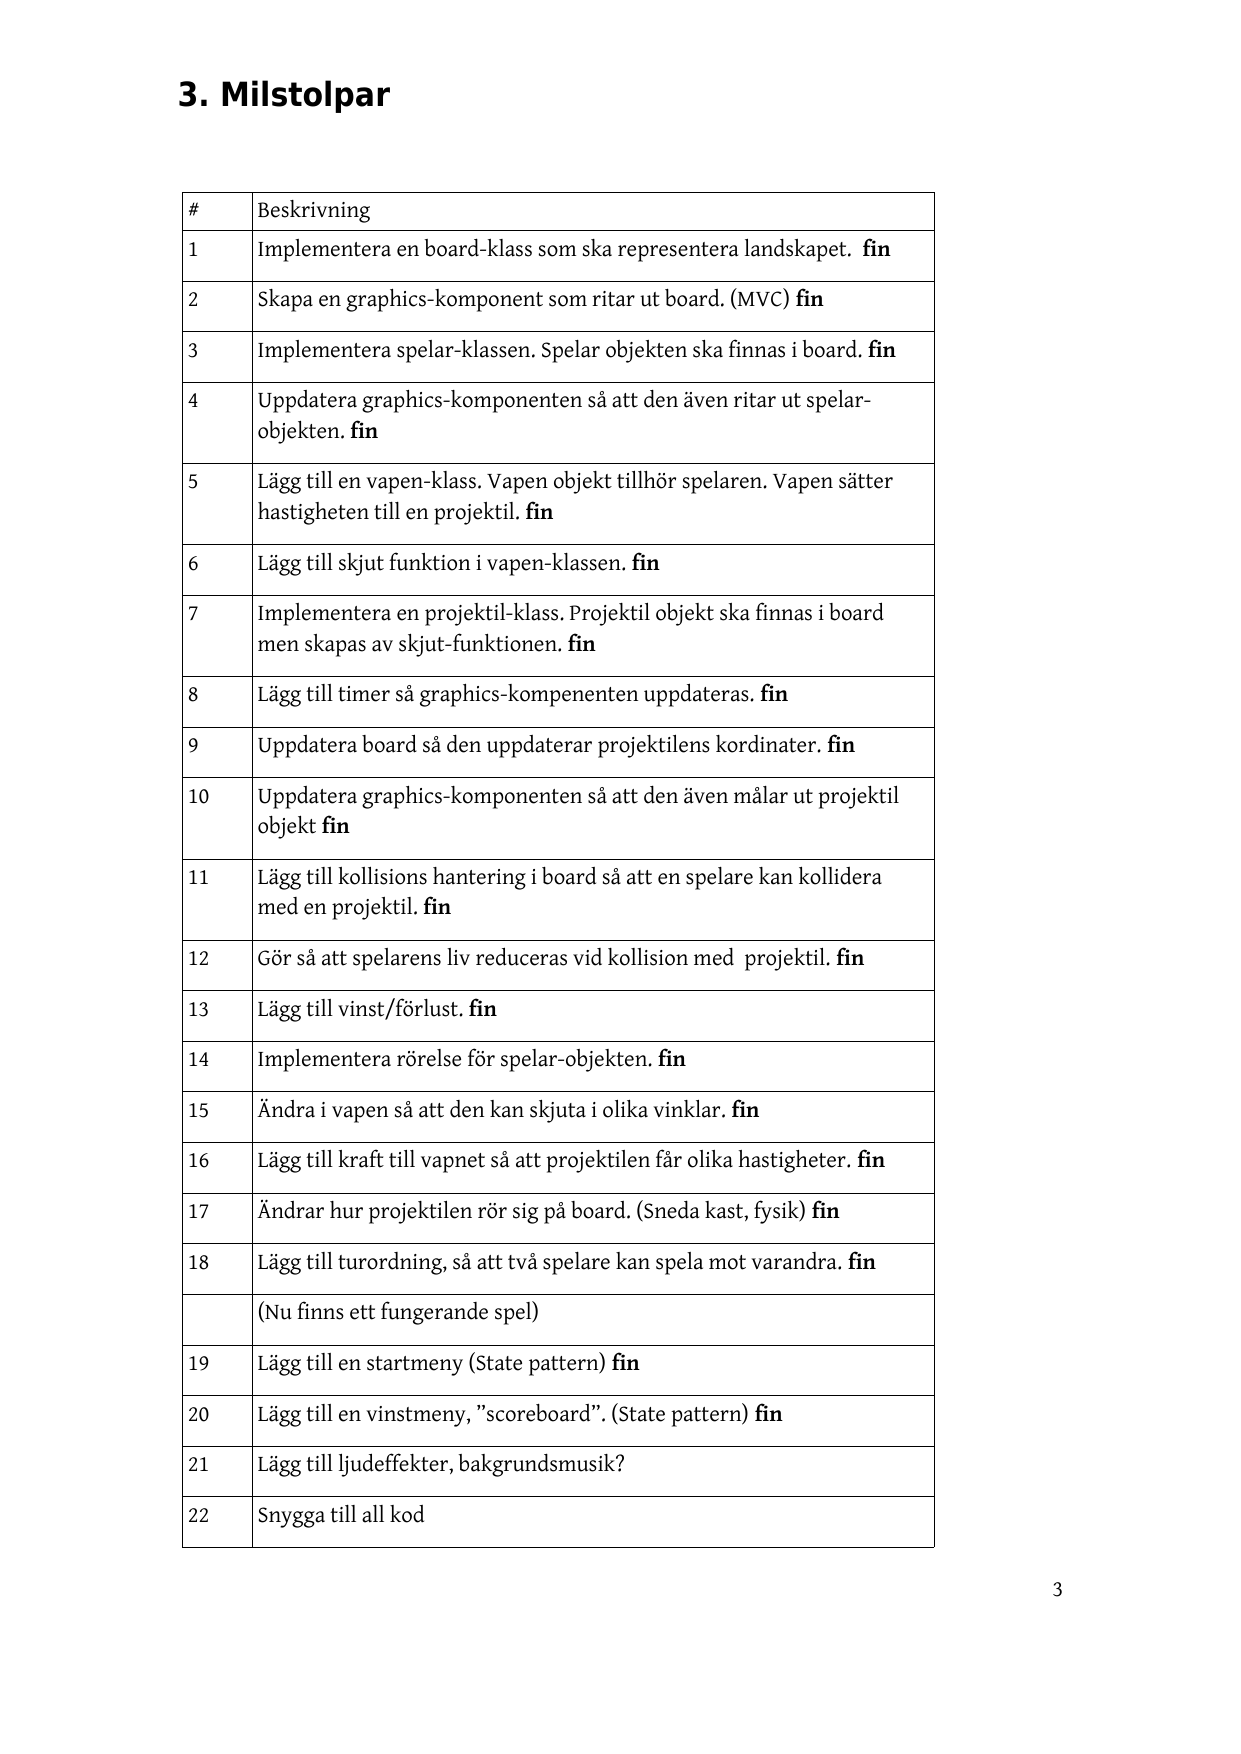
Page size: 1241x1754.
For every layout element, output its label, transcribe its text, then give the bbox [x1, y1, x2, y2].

table_cell Lägg till en vapen-klass. Vapen objekt tillhör spelaren. Vapen sätter hastigheten till en projektil. fin [253, 464, 934, 544]
table_cell 2 [183, 282, 252, 331]
table_cell 5 [183, 464, 252, 544]
table_cell 19 [183, 1346, 252, 1395]
table_cell 17 [183, 1194, 252, 1243]
table_cell 6 [183, 545, 252, 595]
table_cell Implementera en board-klass som ska representera landskapet. fin [253, 231, 934, 281]
table_cell Uppdatera graphics-komponenten så att den även ritar ut spelar-objekten. fin [253, 383, 934, 463]
table_cell Skapa en graphics-komponent som ritar ut board. (MVC) fin [253, 282, 934, 331]
table_cell [183, 1295, 252, 1344]
table_cell Uppdatera board så den uppdaterar projektilens kordinater. fin [253, 728, 934, 777]
table_cell 4 [183, 383, 252, 463]
table_cell 9 [183, 728, 252, 777]
table_cell Uppdatera graphics-komponenten så att den även målar ut projektil objekt fin [253, 778, 934, 858]
table_cell Gör så att spelarens liv reduceras vid kollision med projektil. fin [253, 941, 934, 990]
table_cell (Nu finns ett fungerande spel) [253, 1295, 934, 1344]
table_cell Implementera en projektil-klass. Projektil objekt ska finnas i board men skapas av skjut-funktionen. fin [253, 596, 934, 676]
table_cell Implementera spelar-klassen. Spelar objekten ska finnas i board. fin [253, 332, 934, 382]
table_cell 16 [183, 1143, 252, 1193]
table_cell 21 [183, 1447, 252, 1496]
table_cell 14 [183, 1042, 252, 1091]
table_header Beskrivning [253, 193, 934, 230]
table_cell Lägg till kraft till vapnet så att projektilen får olika hastigheter. fin [253, 1143, 934, 1193]
table_cell 7 [183, 596, 252, 676]
table_cell 20 [183, 1396, 252, 1446]
table_cell 10 [183, 778, 252, 858]
table_cell 12 [183, 941, 252, 990]
table_cell Implementera rörelse för spelar-objekten. fin [253, 1042, 934, 1091]
table_header # [183, 193, 252, 230]
subtitle 3. Milstolpar [177, 75, 1063, 114]
table_cell 11 [183, 860, 252, 939]
table_cell Lägg till vinst/förlust. fin [253, 991, 934, 1041]
table_cell 1 [183, 231, 252, 281]
table_cell 18 [183, 1244, 252, 1294]
table_cell Lägg till en startmeny (State pattern) fin [253, 1346, 934, 1395]
table_cell Lägg till timer så graphics-kompenenten uppdateras. fin [253, 677, 934, 727]
table_cell 22 [183, 1497, 252, 1547]
table_cell Lägg till skjut funktion i vapen-klassen. fin [253, 545, 934, 595]
table_cell 13 [183, 991, 252, 1041]
table_cell Lägg till kollisions hantering i board så att en spelare kan kollidera med en projektil. fin [253, 860, 934, 939]
table_cell Snygga till all kod [253, 1497, 934, 1547]
table_cell 3 [183, 332, 252, 382]
table_cell 15 [183, 1092, 252, 1142]
table_cell Lägg till en vinstmeny, ”scoreboard”. (State pattern) fin [253, 1396, 934, 1446]
table_cell 8 [183, 677, 252, 727]
table_cell Ändrar hur projektilen rör sig på board. (Sneda kast, fysik) fin [253, 1194, 934, 1243]
table_cell Ändra i vapen så att den kan skjuta i olika vinklar. fin [253, 1092, 934, 1142]
table_cell Lägg till turordning, så att två spelare kan spela mot varandra. fin [253, 1244, 934, 1294]
table_cell Lägg till ljudeffekter, bakgrundsmusik? [253, 1447, 934, 1496]
